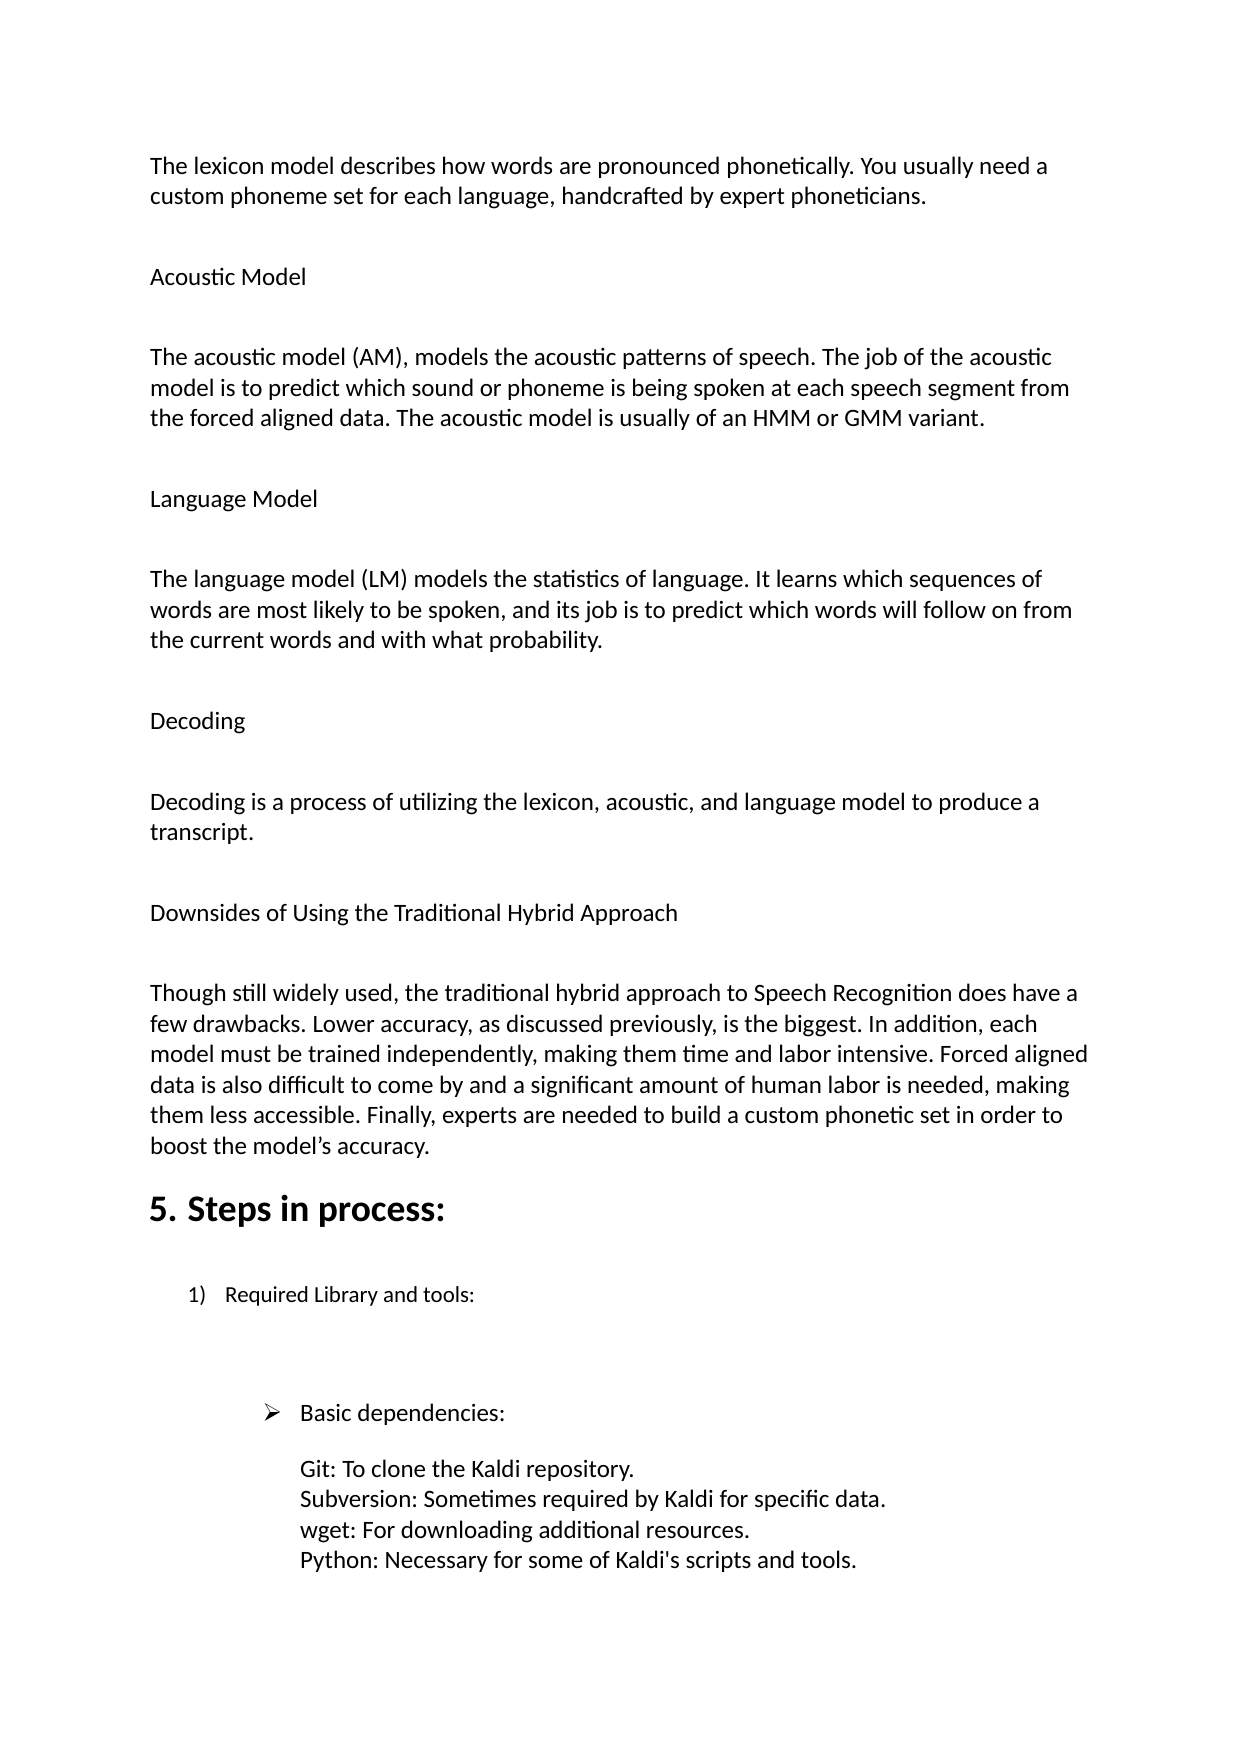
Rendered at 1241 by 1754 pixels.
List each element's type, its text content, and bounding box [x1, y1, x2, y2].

text The acoustic model (AM), models the acoustic patterns of speech. The job of the acoustic model is to predict which sound or phoneme is being spoken at each speech segment from the forced aligned data. The acoustic model is usually of an HMM or GMM variant. [150, 342, 1090, 433]
list Required Library and tools: [187, 1280, 1090, 1308]
text wget: For downloading additional resources. [225, 1514, 1090, 1545]
text The lexicon model describes how words are pronounced phonetically. You usually need a custom phoneme set for each language, handcrafted by expert phoneticians. [150, 150, 1090, 211]
text Subversion: Sometimes required by Kaldi for specific data. [225, 1484, 1090, 1514]
text Git: To clone the Kaldi repository. [225, 1453, 1090, 1484]
text Though still widely used, the traditional hybrid approach to Speech Recognition does have a few drawbacks. Lower accuracy, as discussed previously, is the biggest. In addition, each model must be trained independently, making them time and labor intensive. Forced aligned data is also difficult to come by and a significant amount of human labor is needed, making them less accessible. Finally, experts are needed to build a custom phonetic set in order to boost the model’s accuracy. [150, 977, 1090, 1160]
text Python: Necessary for some of Kaldi's scripts and tools. [225, 1545, 1090, 1575]
text Decoding is a process of utilizing the lexicon, acoustic, and language model to produce a transcript. [150, 786, 1090, 847]
text Acoustic Model [150, 261, 1090, 292]
text Downsides of Using the Traditional Hybrid Approach [150, 897, 1090, 927]
list Basic dependencies: [262, 1398, 1090, 1428]
subtitle Steps in process: [148, 1185, 1090, 1231]
text The language model (LM) models the statistics of language. It learns which sequences of words are most likely to be spoken, and its job is to predict which words will follow on from the current words and with what probability. [150, 564, 1090, 655]
text Language Model [150, 483, 1090, 514]
text Decoding [150, 705, 1090, 736]
